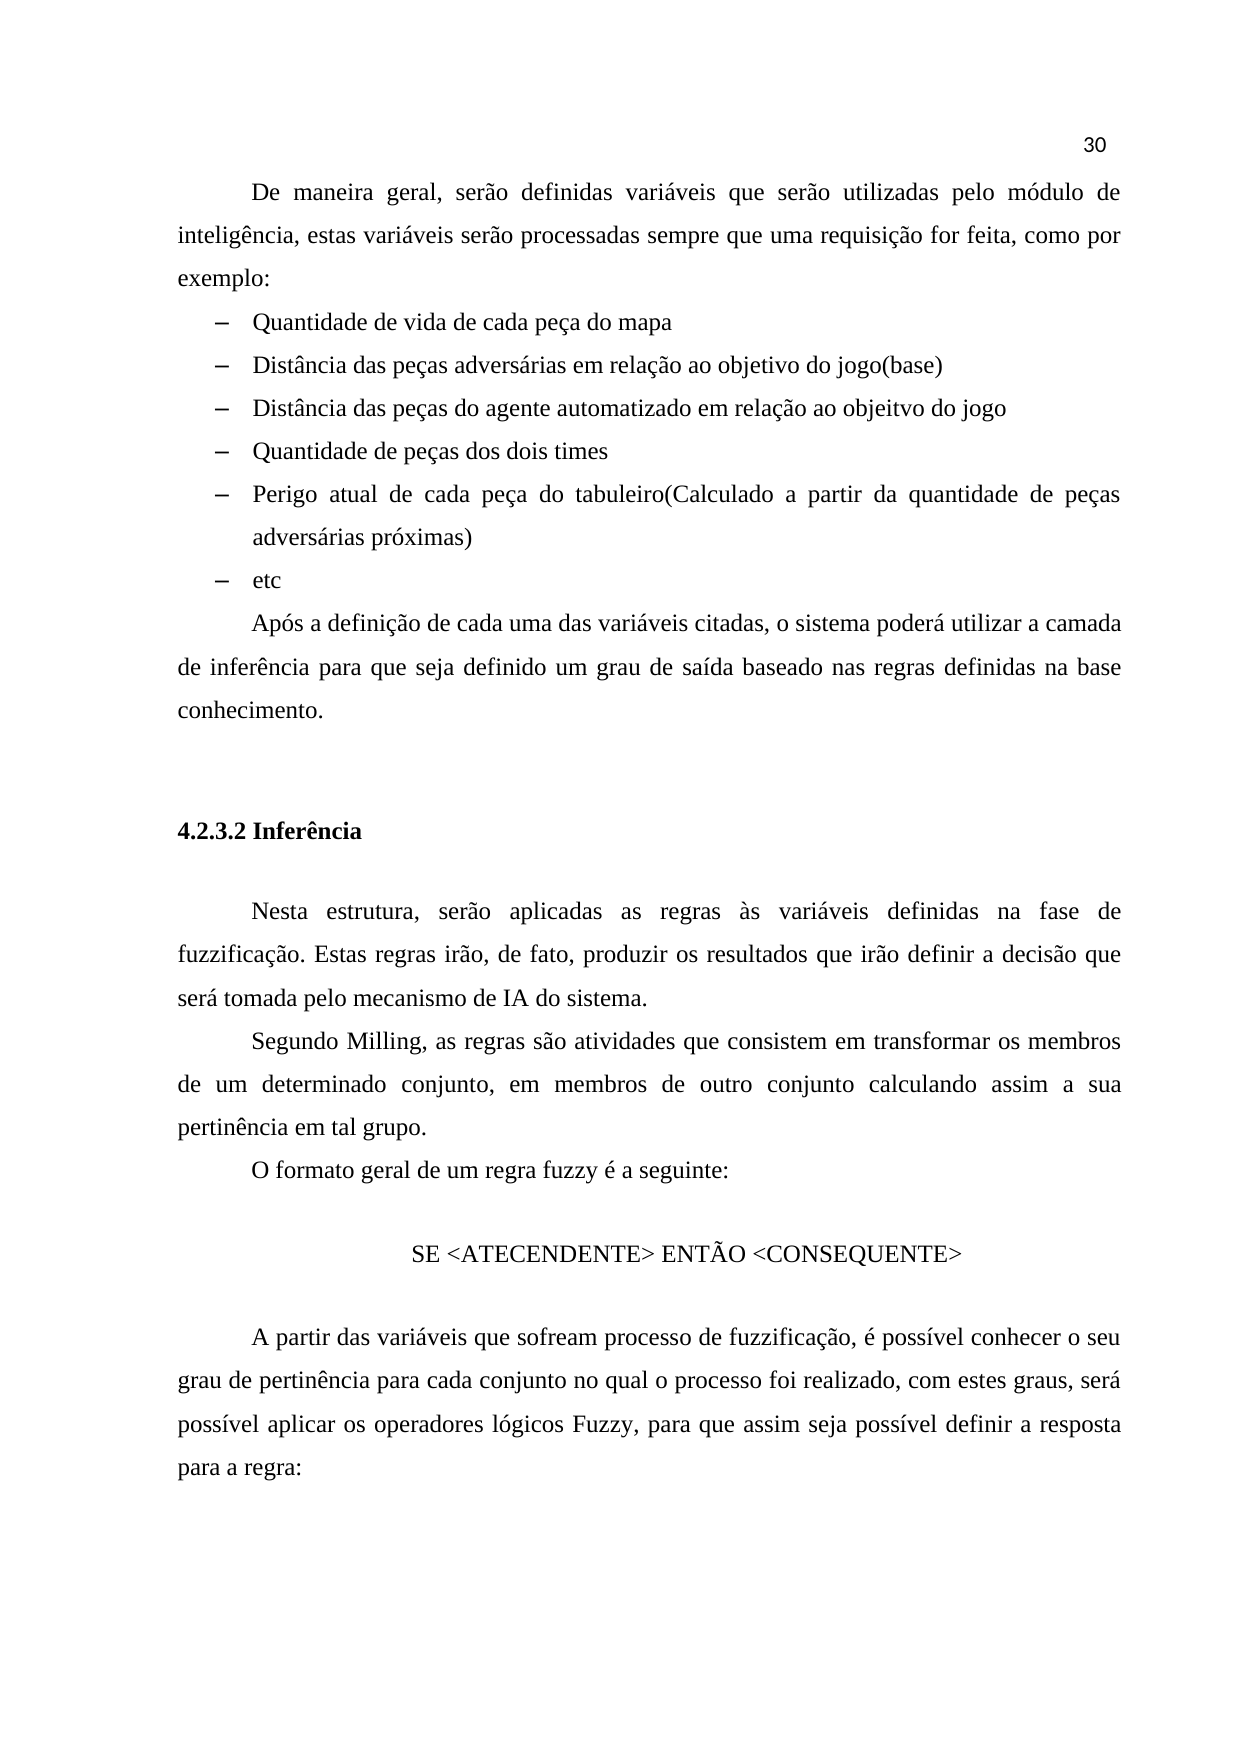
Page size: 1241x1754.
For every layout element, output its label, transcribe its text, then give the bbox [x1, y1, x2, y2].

list Quantidade de vida de cada peça do mapa [215, 307, 1122, 335]
list Distância das peças do agente automatizado em relação ao objeitvo do jogo [215, 393, 1122, 422]
list Distância das peças adversárias em relação ao objetivo do jogo(base) [215, 350, 1122, 378]
list Quantidade de peças dos dois times [215, 436, 1122, 465]
text A partir das variáveis que sofream processo de fuzzificação, é possível conhecer o seu grau de pertinência para cada conjunto no qual o processo foi realizado, com estes graus, será possível aplicar os operadores lógicos Fuzzy, para que assim seja possível definir a resposta para a regra: [177, 1322, 1122, 1481]
list Perigo atual de cada peça do tabuleiro(Calculado a partir da quantidade de peças adversárias próximas) [215, 479, 1122, 551]
text O formato geral de um regra fuzzy é a seguinte: [177, 1155, 1122, 1184]
text De maneira geral, serão definidas variáveis que serão utilizadas pelo módulo de inteligência, estas variáveis serão processadas sempre que uma requisição for feita, como por exemplo: [177, 177, 1122, 292]
text SE <ATECENDENTE> ENTÃO <CONSEQUENTE> [177, 1239, 1122, 1268]
list etc [215, 565, 1122, 594]
text Nesta estrutura, serão aplicadas as regras às variáveis definidas na fase de fuzzificação. Estas regras irão, de fato, produzir os resultados que irão definir a decisão que será tomada pelo mecanismo de IA do sistema. [177, 896, 1122, 1011]
list Após a definição de cada uma das variáveis citadas, o sistema poderá utilizar a camada de inferência para que seja definido um grau de saída baseado nas regras definidas na base conhecimento. [177, 608, 1122, 723]
subtitle 4.2.3.2 Inferência [177, 816, 1122, 844]
text Segundo Milling, as regras são atividades que consistem em transformar os membros de um determinado conjunto, em membros de outro conjunto calculando assim a sua pertinência em tal grupo. [177, 1026, 1122, 1141]
